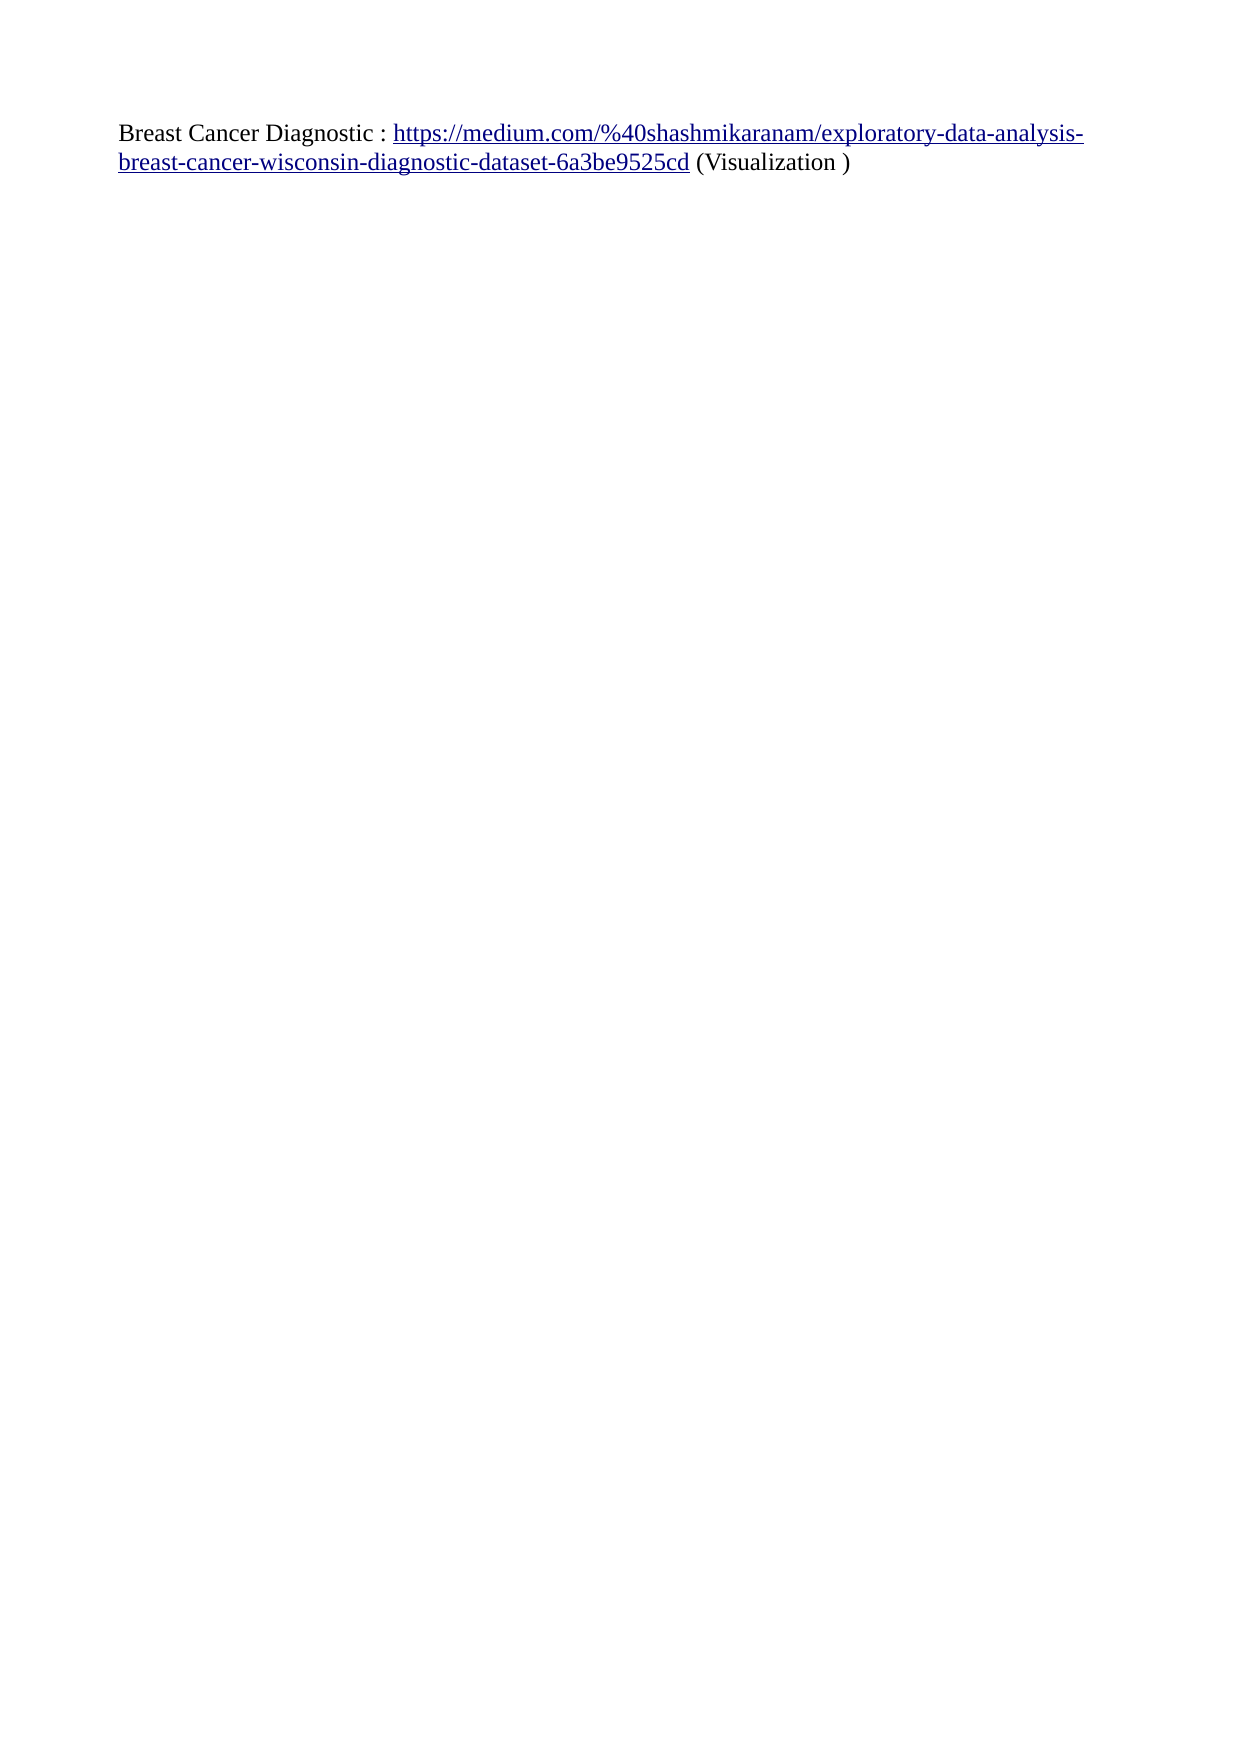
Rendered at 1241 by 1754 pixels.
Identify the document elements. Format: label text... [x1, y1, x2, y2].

text Breast Cancer Diagnostic : https://medium.com/%40shashmikaranam/exploratory-data-analysis-breast-cancer-wisconsin-diagnostic-dataset-6a3be9525cd (Visualization ) [118, 118, 1122, 176]
